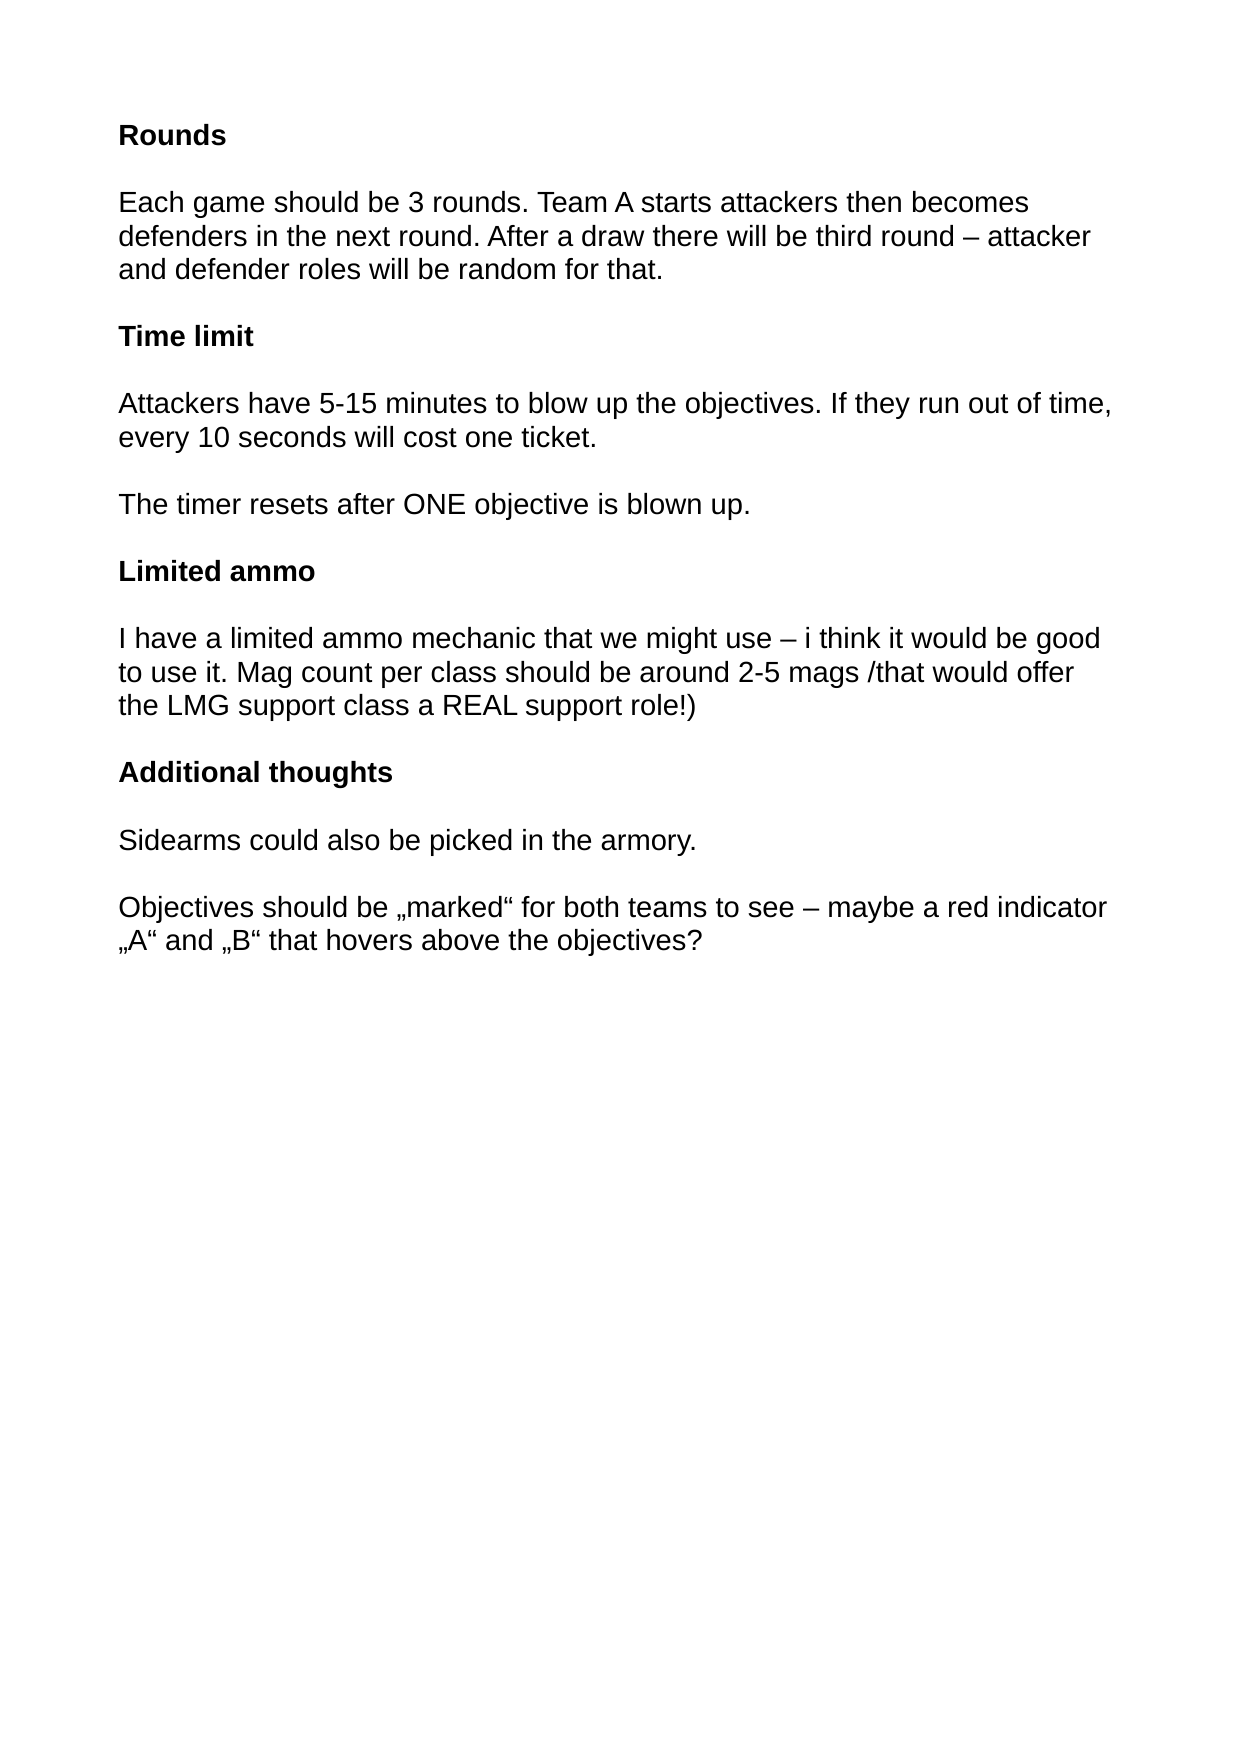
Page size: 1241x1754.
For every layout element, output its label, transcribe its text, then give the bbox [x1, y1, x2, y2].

text Limited ammo [118, 554, 1122, 588]
text Each game should be 3 rounds. Team A starts attackers then becomes defenders in the next round. After a draw there will be third round – attacker and defender roles will be random for that. [118, 185, 1122, 286]
text Rounds [118, 118, 1122, 152]
text Sidearms could also be picked in the armory. [118, 822, 1122, 856]
text I have a limited ammo mechanic that we might use – i think it would be good to use it. Mag count per class should be around 2-5 mags /that would offer the LMG support class a REAL support role!) [118, 621, 1122, 722]
text Objectives should be „marked“ for both teams to see – maybe a red indicator „A“ and „B“ that hovers above the objectives? [118, 889, 1122, 957]
text Time limit [118, 319, 1122, 353]
text Attackers have 5-15 minutes to blow up the objectives. If they run out of time, every 10 seconds will cost one ticket. [118, 386, 1122, 453]
text The timer resets after ONE objective is blown up. [118, 487, 1122, 521]
text Additional thoughts [118, 755, 1122, 789]
